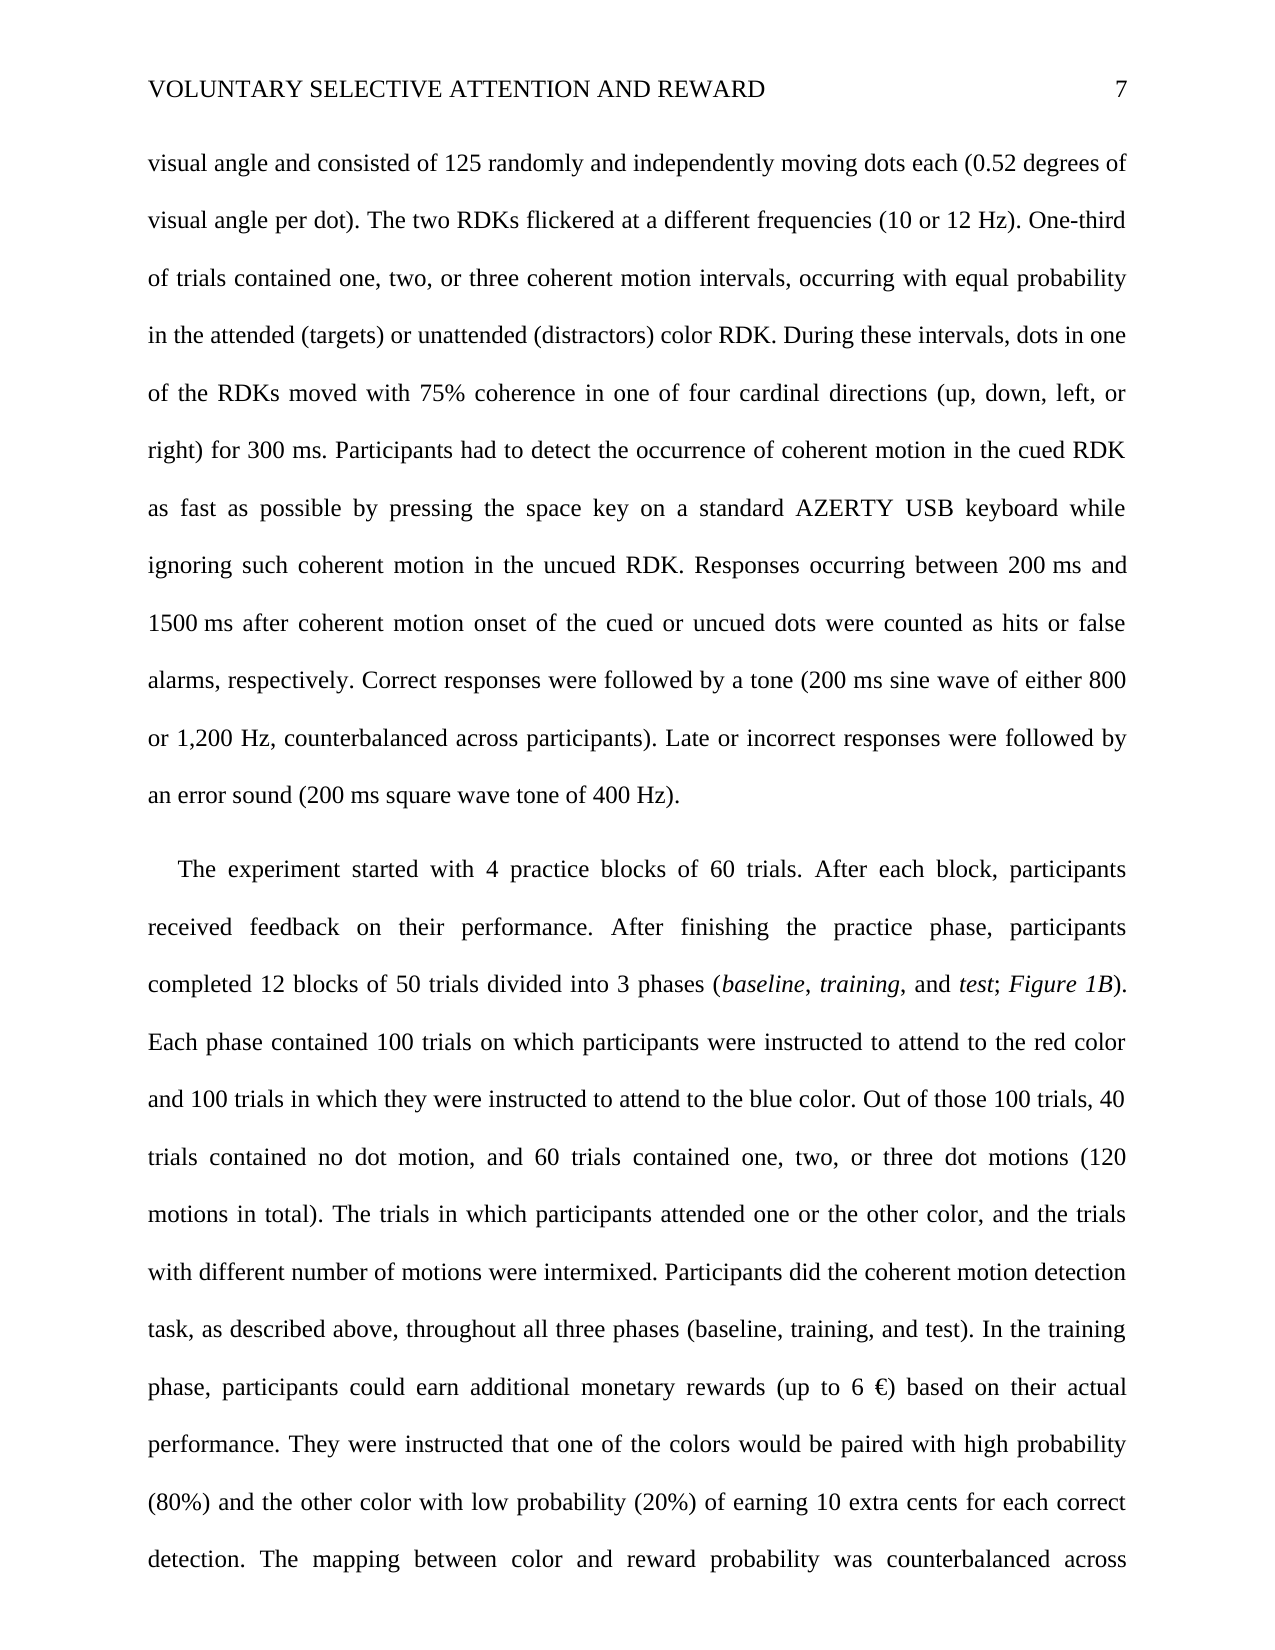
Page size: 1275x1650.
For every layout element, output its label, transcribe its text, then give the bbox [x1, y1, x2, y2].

text The experiment started with 4 practice blocks of 60 trials. After each block, participants received feedback on their performance. After finishing the practice phase, participants completed 12 blocks of 50 trials divided into 3 phases (baseline, training, and test; Figure 1B). Each phase contained 100 trials on which participants were instructed to attend to the red color and 100 trials in which they were instructed to attend to the blue color. Out of those 100 trials, 40 trials contained no dot motion, and 60 trials contained one, two, or three dot motions (120 motions in total). The trials in which participants attended one or the other color, and the trials with different number of motions were intermixed. Participants did the coherent motion detection task, as described above, throughout all three phases (baseline, training, and test). In the training phase, participants could earn additional monetary rewards (up to 6 €) based on their actual performance. They were instructed that one of the colors would be paired with high probability (80%) and the other color with low probability (20%) of earning 10 extra cents for each correct detection. The mapping between color and reward probability was counterbalanced across [148, 854, 1127, 1573]
text visual angle and consisted of 125 randomly and independently moving dots each (0.52 degrees of visual angle per dot). The two RDKs flickered at a different frequencies (10 or 12 Hz). One-third of trials contained one, two, or three coherent motion intervals, occurring with equal probability in the attended (targets) or unattended (distractors) color RDK. During these intervals, dots in one of the RDKs moved with 75% coherence in one of four cardinal directions (up, down, left, or right) for 300 ms. Participants had to detect the occurrence of coherent motion in the cued RDK as fast as possible by pressing the space key on a standard AZERTY USB keyboard while ignoring such coherent motion in the uncued RDK. Responses occurring between 200 ms and 1500 ms after coherent motion onset of the cued or uncued dots were counted as hits or false alarms, respectively. Correct responses were followed by a tone (200 ms sine wave of either 800 or 1,200 Hz, counterbalanced across participants). Late or incorrect responses were followed by an error sound (200 ms square wave tone of 400 Hz). [148, 148, 1127, 809]
